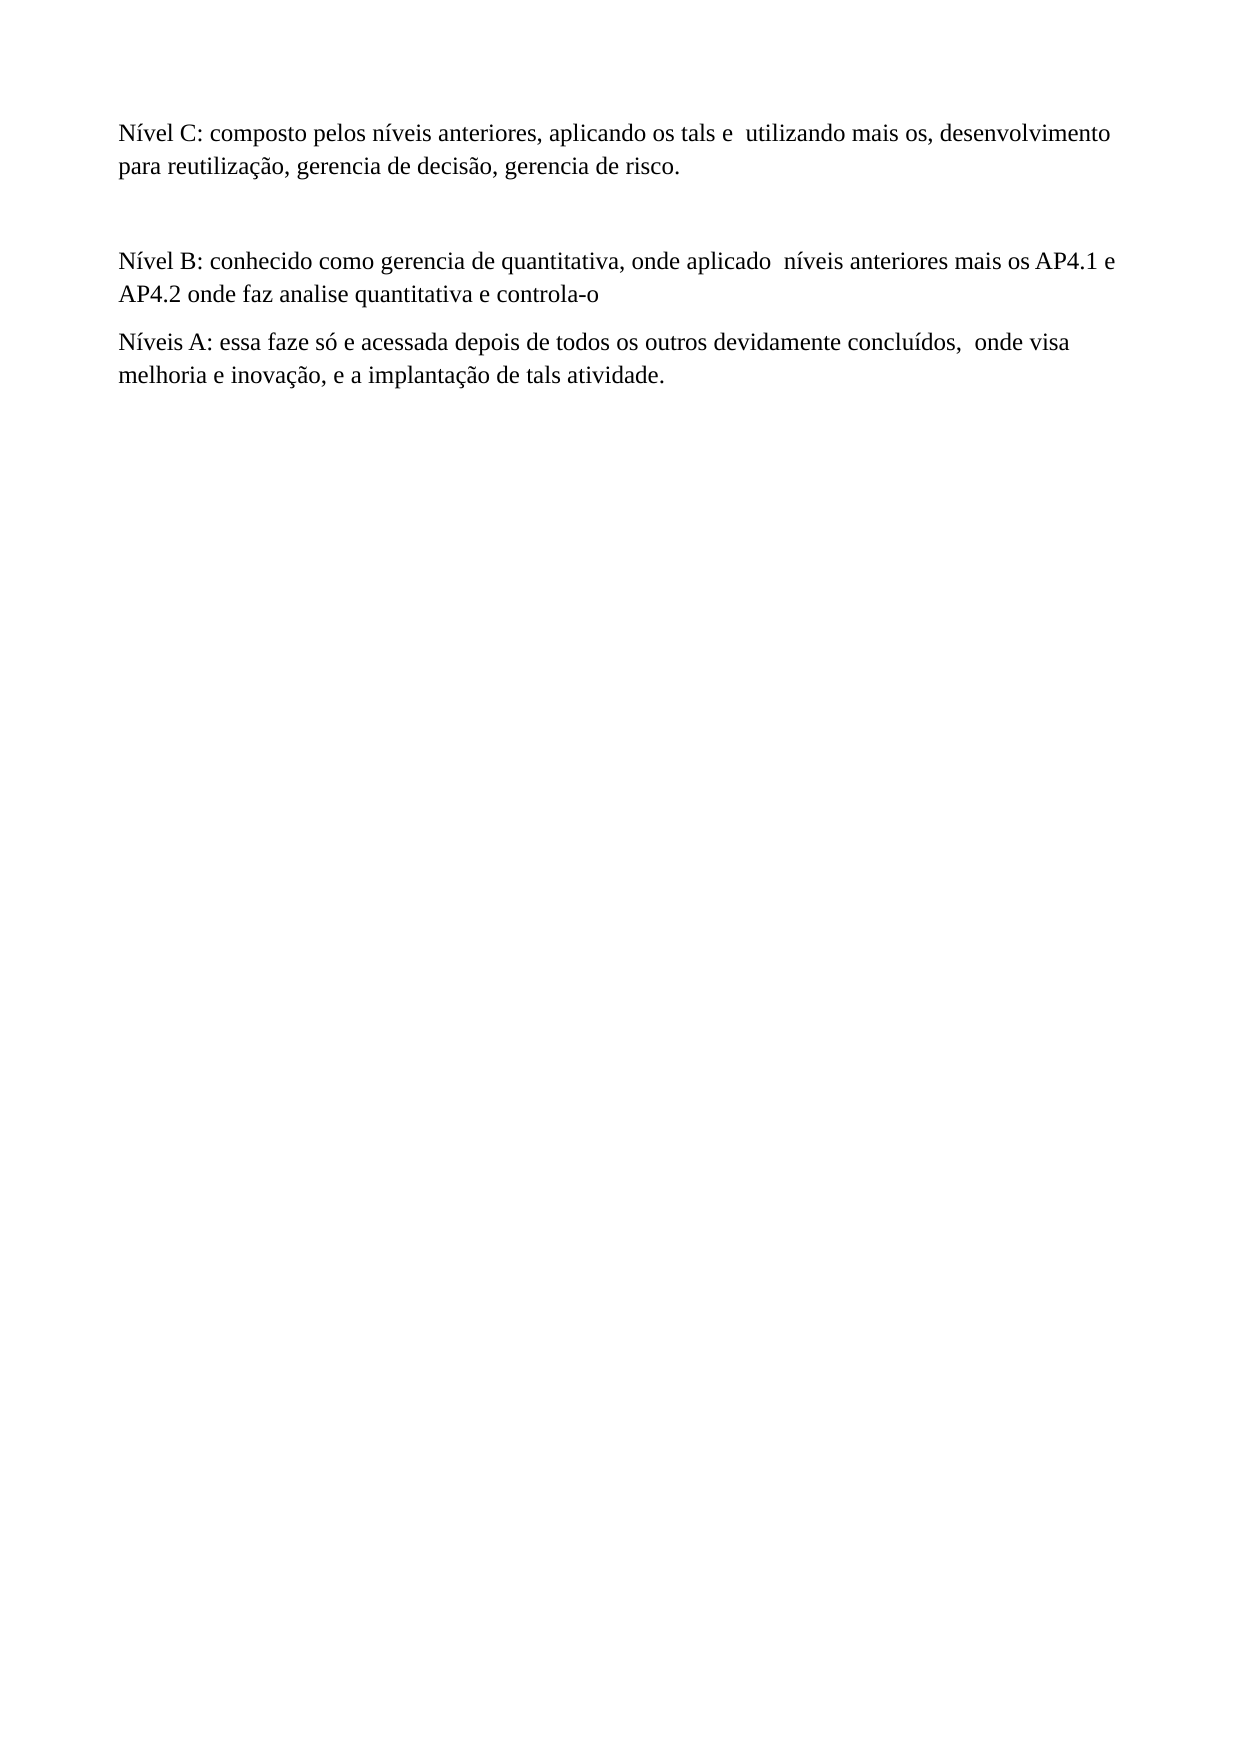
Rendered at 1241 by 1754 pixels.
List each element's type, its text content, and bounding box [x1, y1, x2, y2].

text Nível C: composto pelos níveis anteriores, aplicando os tals e utilizando mais os, desenvolvimento para reutilização, gerencia de decisão, gerencia de risco. [118, 118, 1122, 180]
text Níveis A: essa faze só e acessada depois de todos os outros devidamente concluídos, onde visa melhoria e inovação, e a implantação de tals atividade. [118, 327, 1122, 389]
text Nível B: conhecido como gerencia de quantitativa, onde aplicado níveis anteriores mais os AP4.1 e AP4.2 onde faz analise quantitativa e controla-o [118, 246, 1122, 308]
